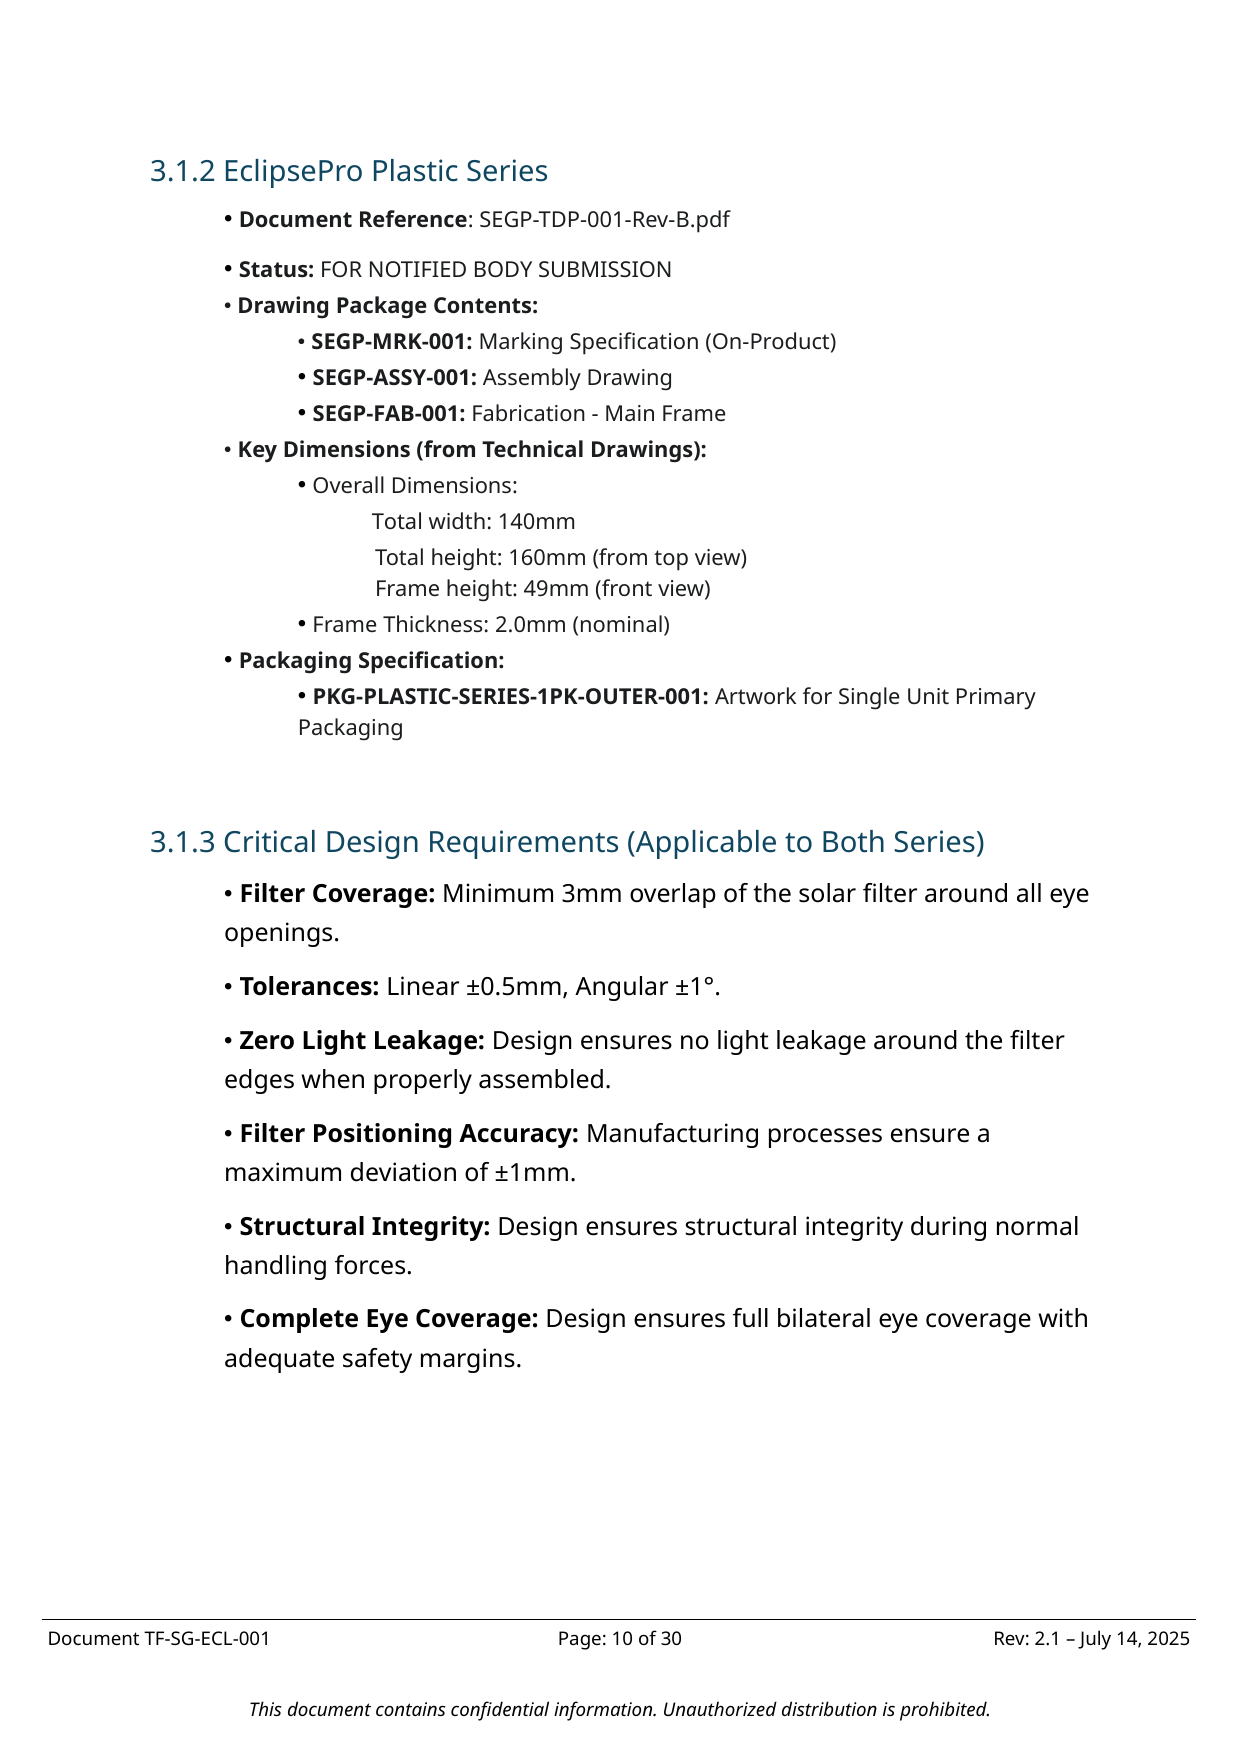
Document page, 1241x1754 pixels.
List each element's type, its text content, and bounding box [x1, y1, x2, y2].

list Complete Eye Coverage: Design ensures full bilateral eye coverage with adequate safety margins. [150, 1301, 1090, 1374]
list Document Reference: SEGP-TDP-001-Rev-B.pdf [150, 204, 1090, 234]
list Status: FOR NOTIFIED BODY SUBMISSION [150, 253, 1090, 284]
list Filter Coverage: Minimum 3mm overlap of the solar filter around all eye openings. [150, 876, 1090, 949]
list Drawing Package Contents: [150, 289, 1090, 320]
list Packaging Specification: [150, 644, 1090, 675]
list Overall Dimensions: [150, 469, 1090, 500]
list Key Dimensions (from Technical Drawings): [150, 433, 1090, 464]
subtitle 3.1.3 Critical Design Requirements (Applicable to Both Series) [150, 821, 1090, 861]
list SEGP-MRK-001: Marking Specification (On-Product) [150, 325, 1090, 356]
list Frame Thickness: 2.0mm (nominal) [150, 608, 1090, 639]
subtitle 3.1.2 EclipsePro Plastic Series [150, 150, 1090, 190]
list Filter Positioning Accuracy: Manufacturing processes ensure a maximum deviation of ±1mm. [150, 1115, 1090, 1188]
list Total height: 160mm (from top view) [337, 541, 1090, 572]
list SEGP-ASSY-001: Assembly Drawing [150, 361, 1090, 392]
list Tolerances: Linear ±0.5mm, Angular ±1°. [150, 968, 1090, 1003]
list Structural Integrity: Design ensures structural integrity during normal handling forces. [150, 1208, 1090, 1281]
list SEGP-FAB-001: Fabrication - Main Frame [150, 397, 1090, 428]
list Frame height: 49mm (front view) [337, 572, 1090, 603]
list PKG-PLASTIC-SERIES-1PK-OUTER-001: Artwork for Single Unit Primary Packaging [150, 679, 1090, 742]
list Total width: 140mm [342, 504, 1090, 536]
list Zero Light Leakage: Design ensures no light leakage around the filter edges when properly assembled. [150, 1022, 1090, 1096]
